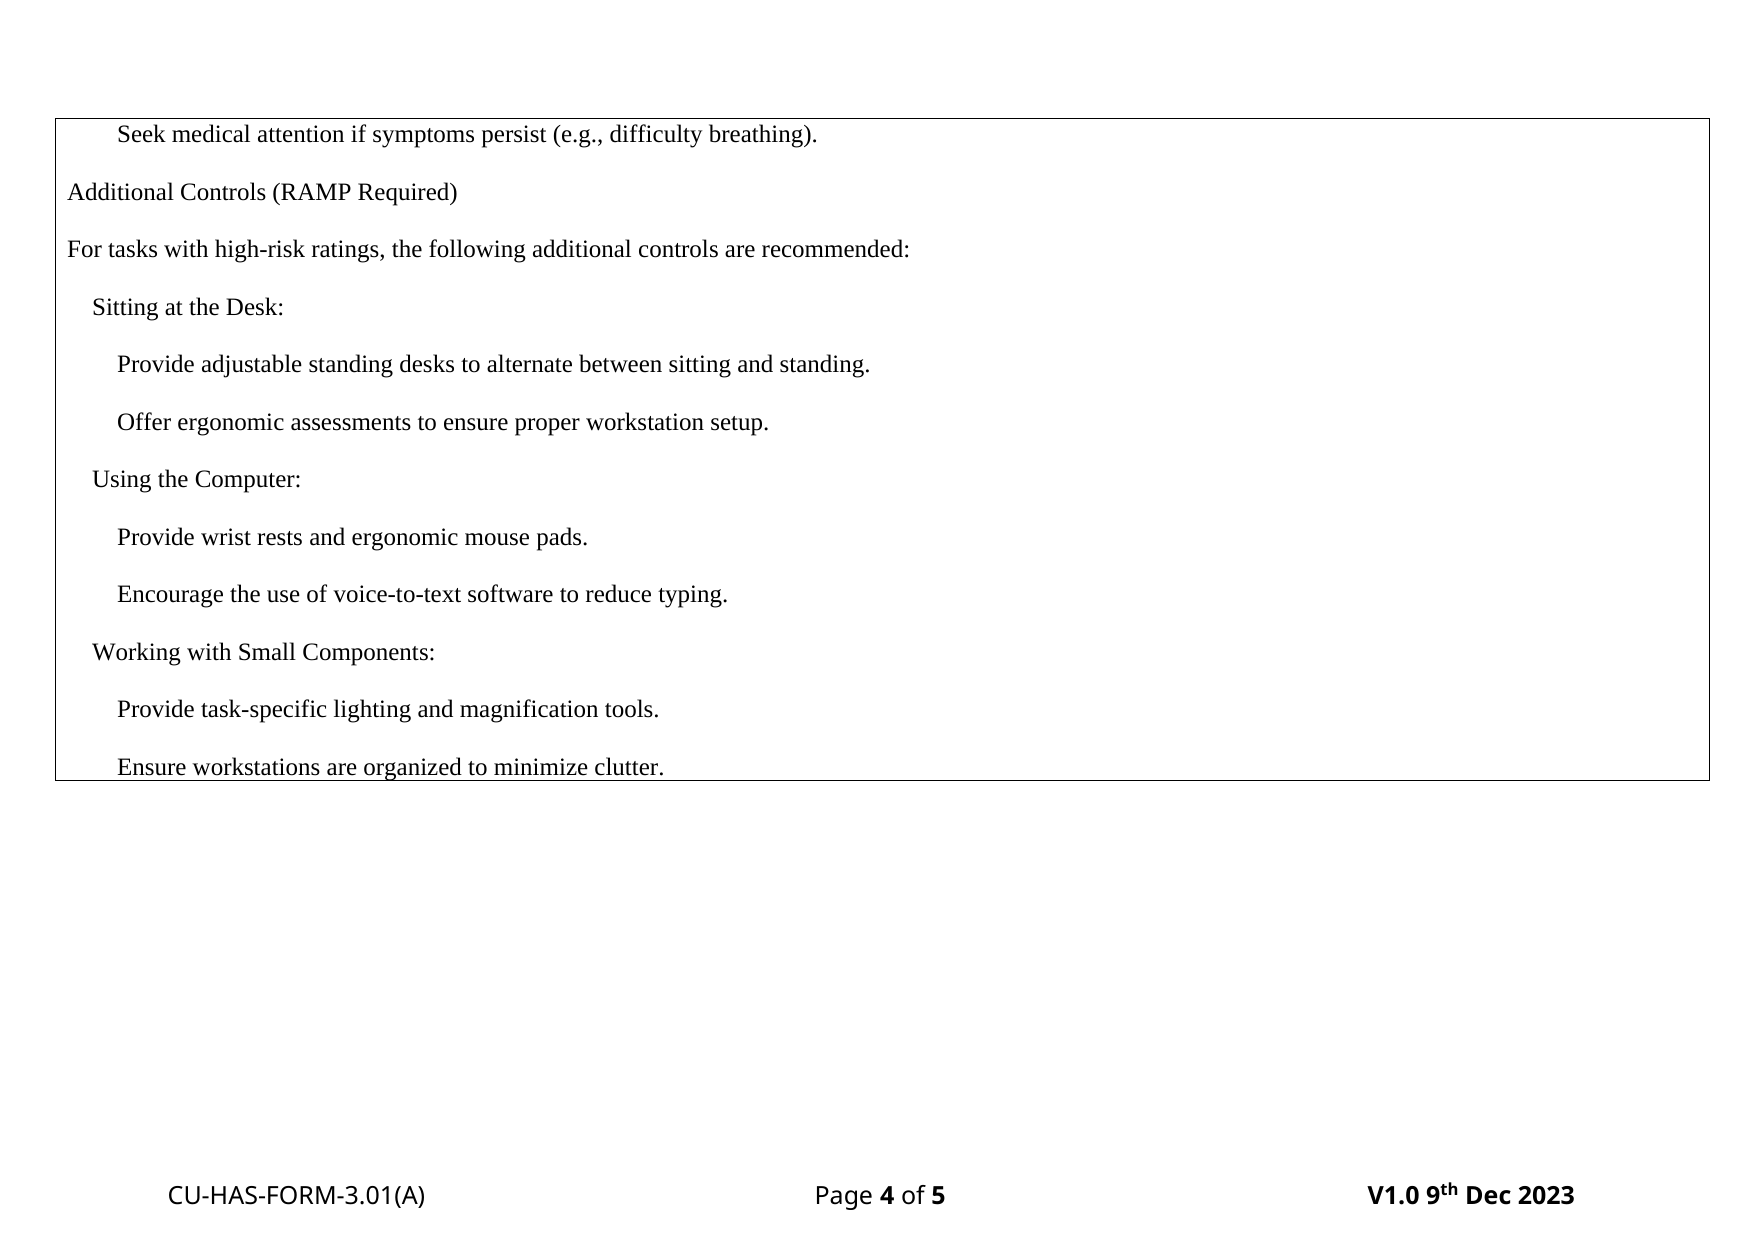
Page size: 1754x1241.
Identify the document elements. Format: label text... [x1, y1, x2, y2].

table_cell Seek medical attention if symptoms persist (e.g., difficulty breathing). Additional Controls (RAMP Required) For tasks with high-risk ratings, the following additional controls are recommended: Sitting at the Desk: Provide adjustable standing desks to alternate between sitting and standing. Offer ergonomic assessments to ensure proper workstation setup. Using the Computer: Provide wrist rests and ergonomic mouse pads. Encourage the use of voice-to-text software to reduce typing. Working with Small Components: Provide task-specific lighting and magnification tools. Ensure workstations are organized to minimize clutter. [56, 119, 1709, 780]
